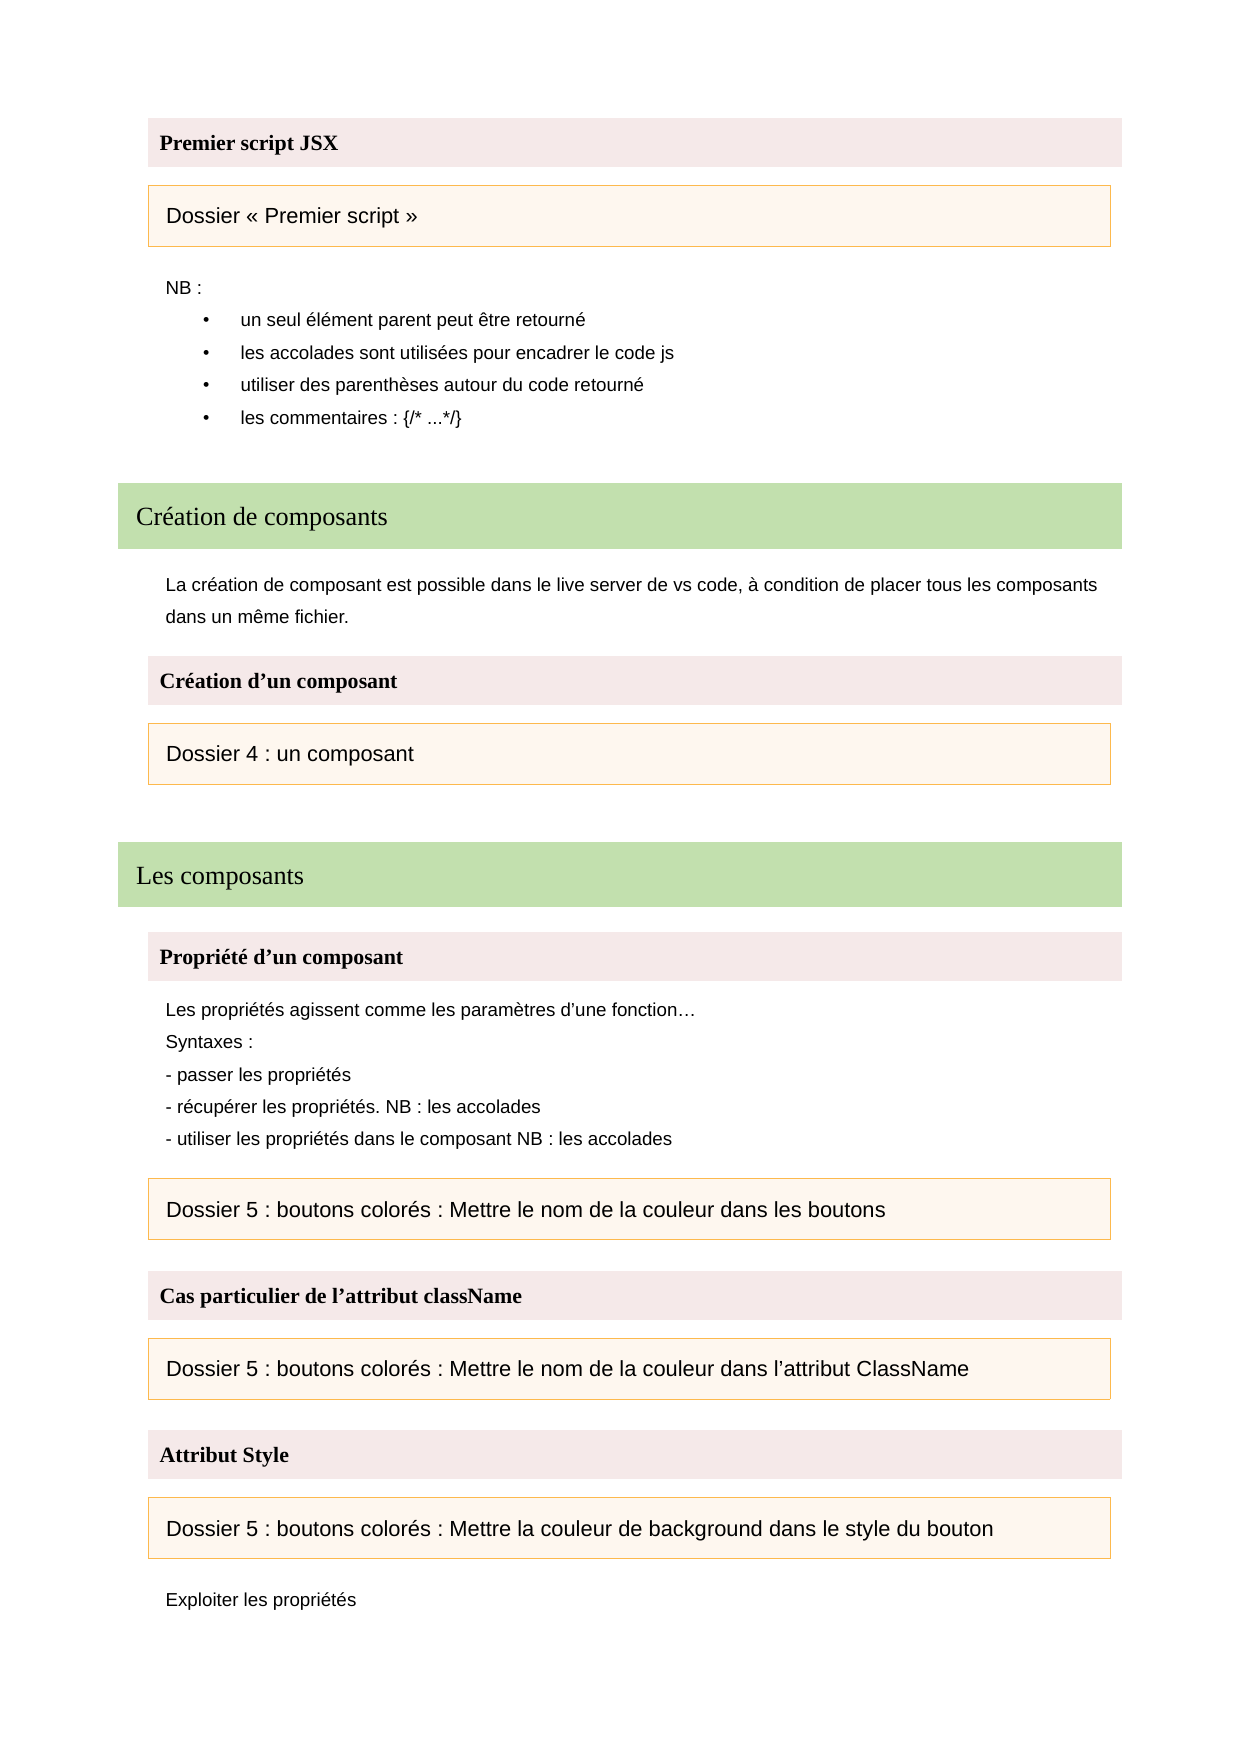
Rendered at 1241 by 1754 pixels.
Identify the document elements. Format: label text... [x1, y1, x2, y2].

subtitle Premier script JSX [148, 118, 1122, 167]
text - passer les propriétés [165, 1064, 1122, 1085]
list un seul élément parent peut être retourné [203, 309, 1122, 331]
subtitle Les composants [118, 842, 1122, 907]
text - utiliser les propriétés dans le composant NB : les accolades [165, 1128, 1122, 1150]
subtitle Création de composants [118, 483, 1122, 549]
subtitle Attribut Style [148, 1430, 1122, 1479]
text Dossier « Premier script » [149, 186, 1110, 246]
text - récupérer les propriétés. NB : les accolades [165, 1096, 1122, 1117]
text Dossier 4 : un composant [149, 724, 1110, 784]
text Dossier 5 : boutons colorés : Mettre la couleur de background dans le style du bouton [149, 1498, 1110, 1558]
text La création de composant est possible dans le live server de vs code, à condition de placer tous les composants dans un même fichier. [165, 573, 1122, 627]
text NB : [165, 277, 1122, 298]
subtitle Création d’un composant [148, 656, 1122, 705]
list les accolades sont utilisées pour encadrer le code js [203, 342, 1122, 363]
text Dossier 5 : boutons colorés : Mettre le nom de la couleur dans les boutons [149, 1179, 1110, 1239]
text Les propriétés agissent comme les paramètres d’une fonction… [165, 999, 1122, 1021]
text Dossier 5 : boutons colorés : Mettre le nom de la couleur dans l’attribut ClassName [149, 1339, 1110, 1399]
list utiliser des parenthèses autour du code retourné [203, 374, 1122, 396]
text Exploiter les propriétés [165, 1589, 1122, 1611]
subtitle Propriété d’un composant [148, 932, 1122, 981]
text Syntaxes : [165, 1031, 1122, 1053]
subtitle Cas particulier de l’attribut className [148, 1271, 1122, 1320]
list les commentaires : {/* ...*/} [203, 407, 1122, 428]
